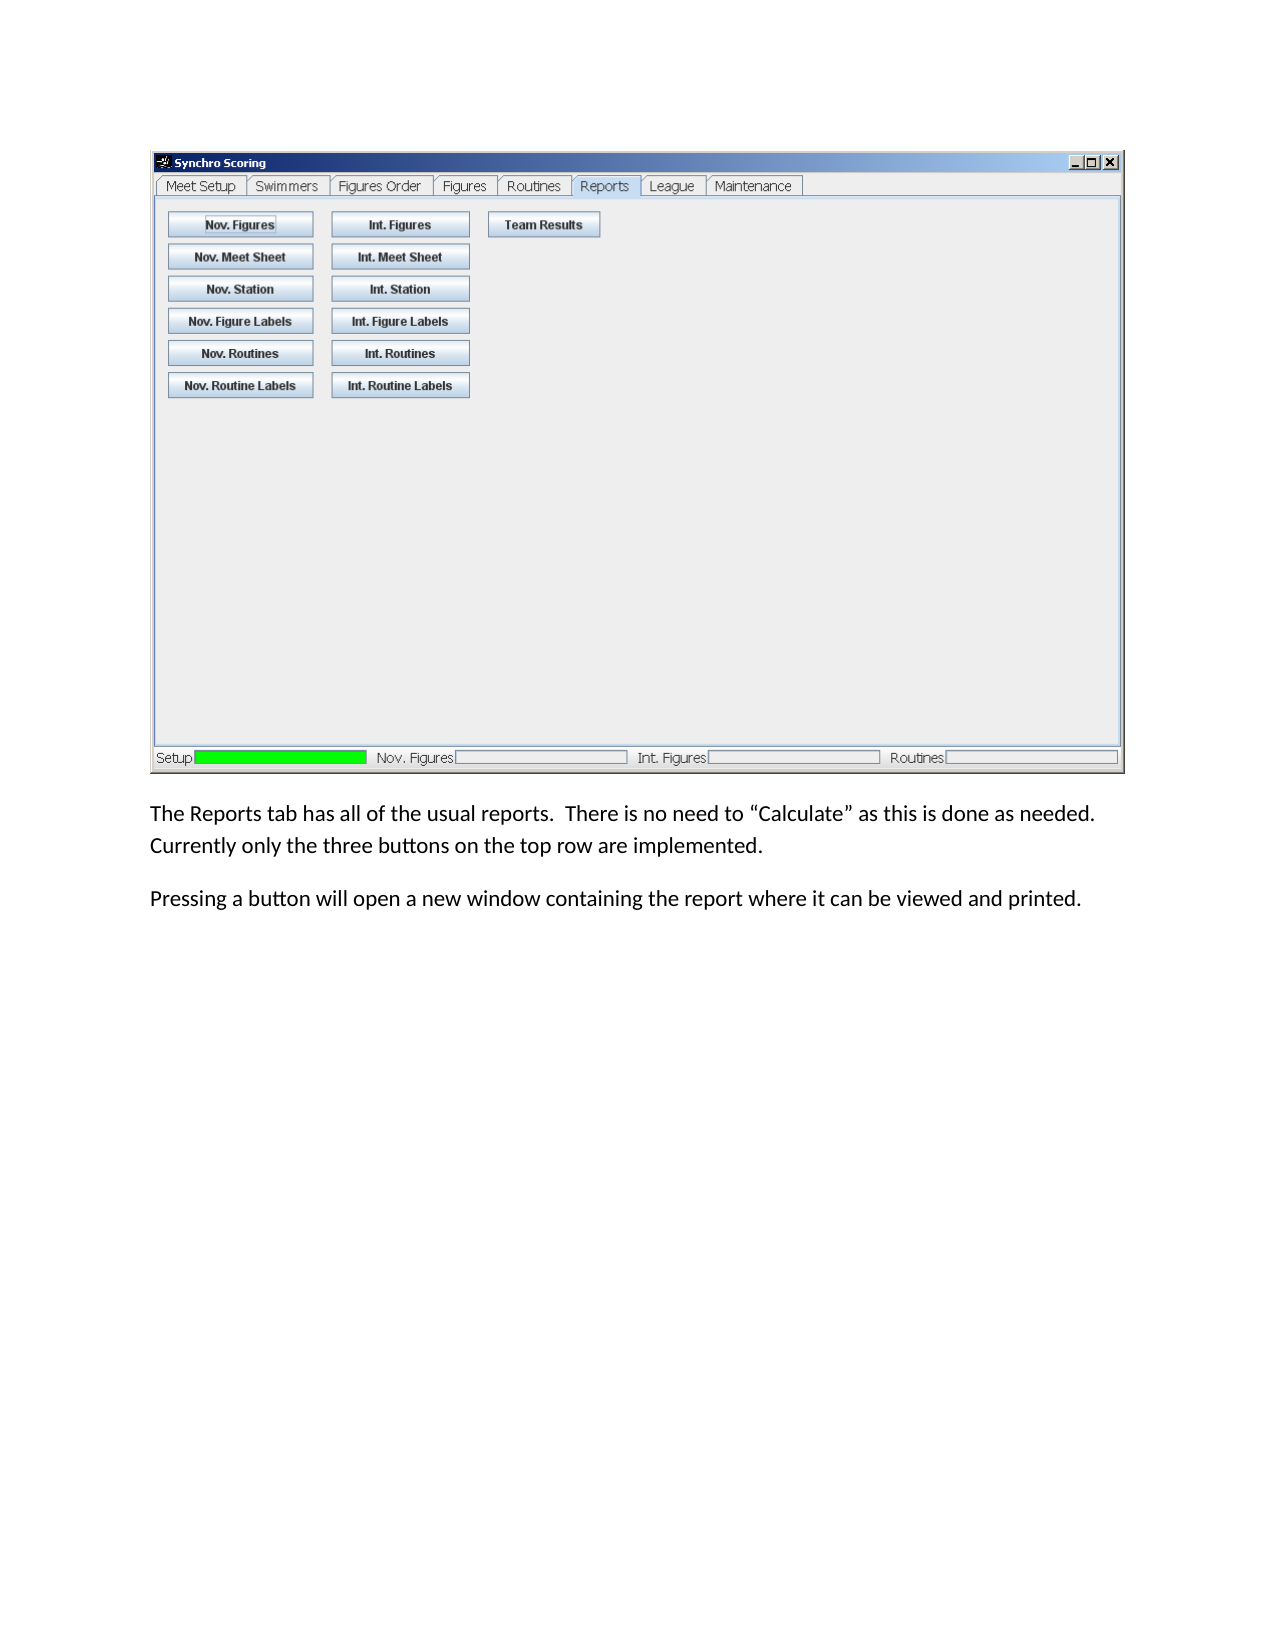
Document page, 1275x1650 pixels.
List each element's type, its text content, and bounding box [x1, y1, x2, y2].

text Pressing a button will open a new window containing the report where it can be viewed and printed. [150, 884, 1125, 912]
picture [150, 150, 1125, 774]
text The Reports tab has all of the usual reports. There is no need to “Calculate” as this is done as needed. Currently only the three buttons on the top row are implemented. [150, 799, 1125, 859]
